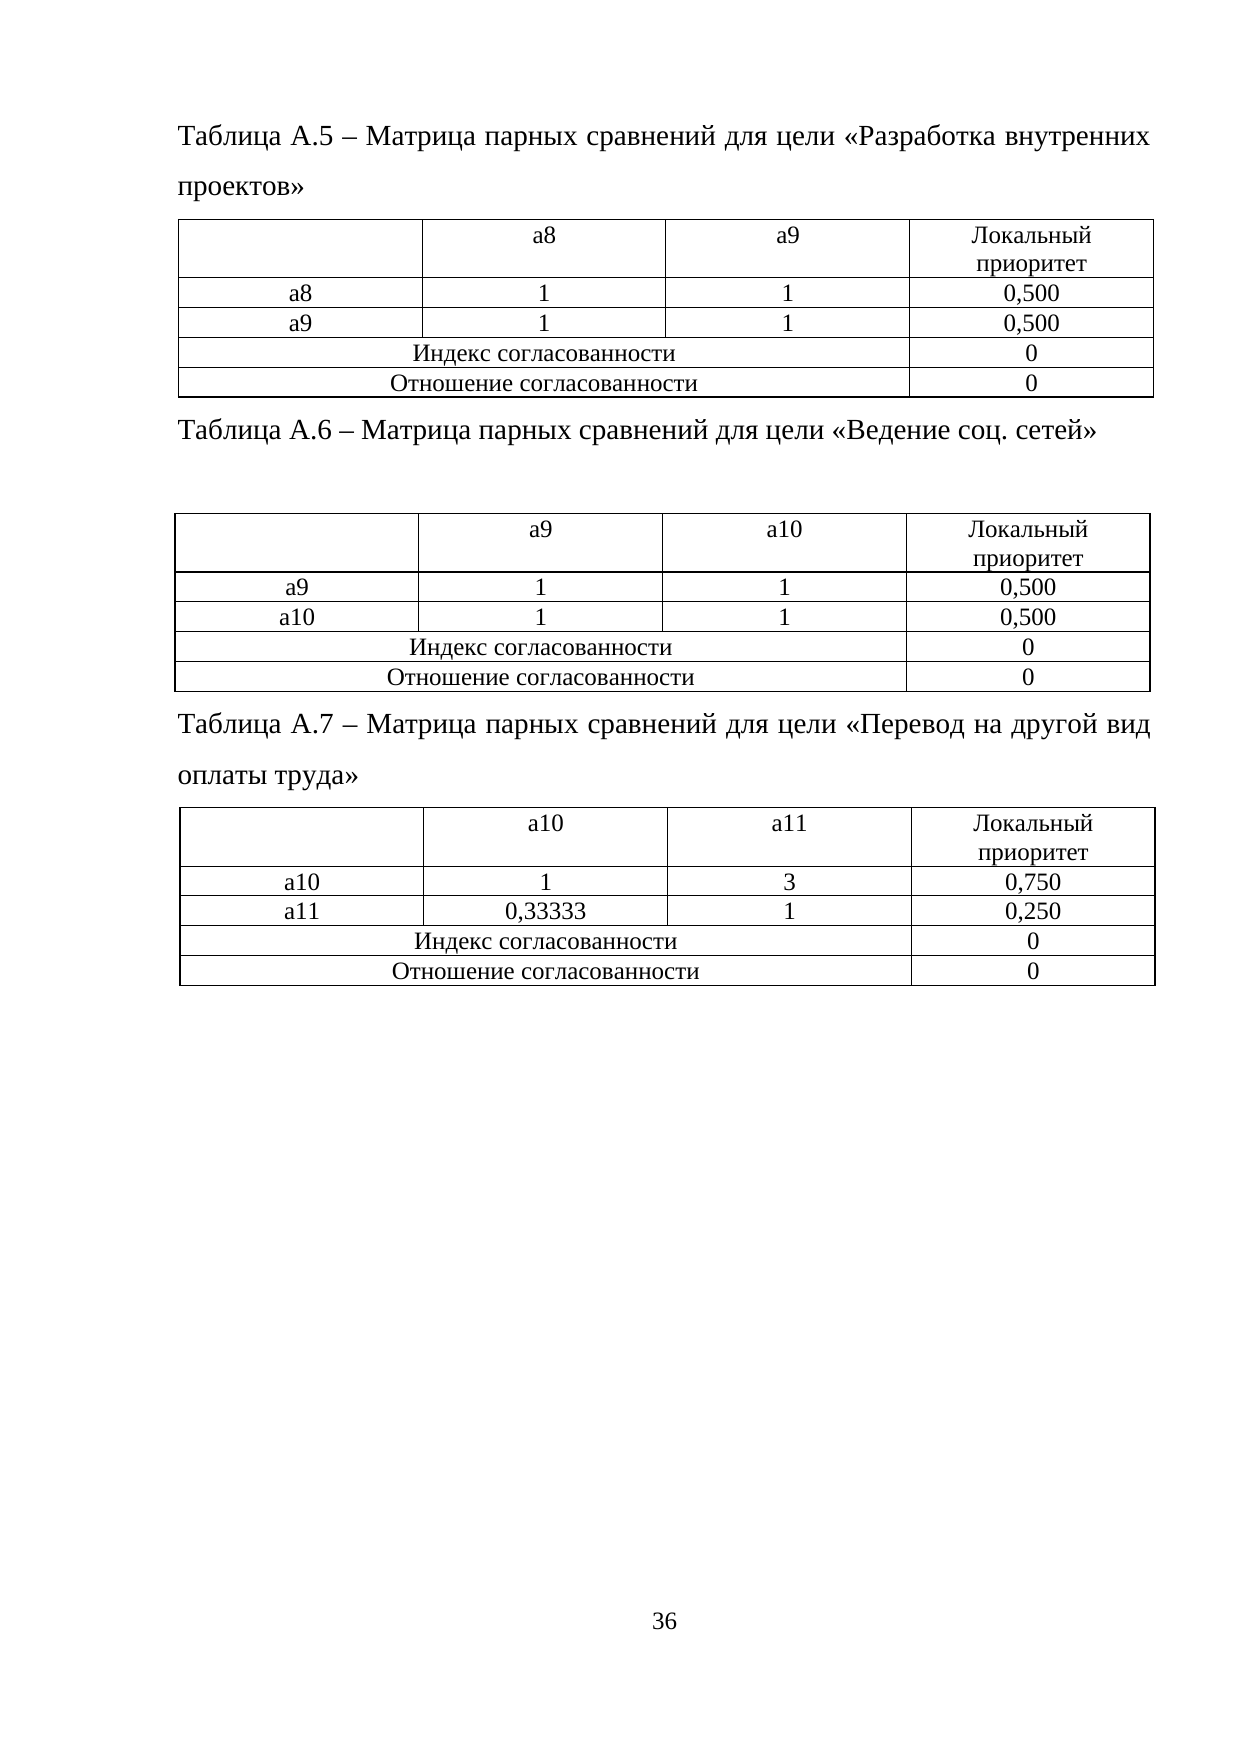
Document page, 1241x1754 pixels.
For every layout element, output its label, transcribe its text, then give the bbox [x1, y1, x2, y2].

text Таблица А.6 – Матрица парных сравнений для цели «Ведение соц. сетей» [177, 412, 1152, 446]
table_cell 0 [907, 662, 1149, 691]
table_cell 1 [668, 896, 911, 925]
table_header Локальный приоритет [912, 808, 1154, 866]
table_cell 1 [663, 602, 906, 631]
table_header [176, 514, 418, 571]
table_cell 1 [419, 573, 662, 601]
table_cell a11 [181, 896, 423, 925]
table_cell 0 [907, 632, 1149, 661]
table_cell 0,250 [912, 896, 1154, 925]
table_cell Индекс согласованности [176, 632, 906, 661]
text Таблица А.7 – Матрица парных сравнений для цели «Перевод на другой вид оплаты труда» [177, 706, 1152, 790]
table_cell 0,33333 [424, 896, 667, 925]
table_header [181, 808, 423, 866]
table_cell 0 [910, 338, 1153, 367]
table_cell 1 [663, 573, 906, 601]
table_cell 3 [668, 867, 911, 895]
table_cell 1 [423, 308, 665, 337]
table_cell 1 [666, 308, 909, 337]
table_cell Отношение согласованности [179, 368, 909, 396]
table_header a10 [663, 514, 906, 571]
table_cell Отношение согласованности [176, 662, 906, 691]
table_header Локальный приоритет [910, 220, 1153, 277]
table_header [179, 220, 422, 277]
table_header a8 [423, 220, 665, 277]
table_header a11 [668, 808, 911, 866]
table_cell Индекс согласованности [181, 926, 911, 955]
table_cell a10 [176, 602, 418, 631]
table_cell 0 [910, 368, 1153, 396]
table_cell 0 [912, 926, 1154, 955]
table_header a10 [424, 808, 667, 866]
table_cell 0,750 [912, 867, 1154, 895]
text Таблица А.5 – Матрица парных сравнений для цели «Разработка внутренних проектов» [177, 118, 1152, 202]
table_header Локальный приоритет [907, 514, 1149, 571]
table_cell a9 [179, 308, 422, 337]
table_cell 0 [912, 956, 1154, 985]
table_cell a8 [179, 278, 422, 307]
table_cell 1 [419, 602, 662, 631]
table_cell a9 [176, 573, 418, 601]
table_header a9 [419, 514, 662, 571]
table_header a9 [666, 220, 909, 277]
table_cell 1 [424, 867, 667, 895]
table_cell 1 [423, 278, 665, 307]
table_cell 0,500 [910, 278, 1153, 307]
table_cell 0,500 [910, 308, 1153, 337]
table_cell 0,500 [907, 602, 1149, 631]
table_cell Индекс согласованности [179, 338, 909, 367]
table_cell a10 [181, 867, 423, 895]
table_cell 1 [666, 278, 909, 307]
table_cell 0,500 [907, 573, 1149, 601]
table_cell Отношение согласованности [181, 956, 911, 985]
